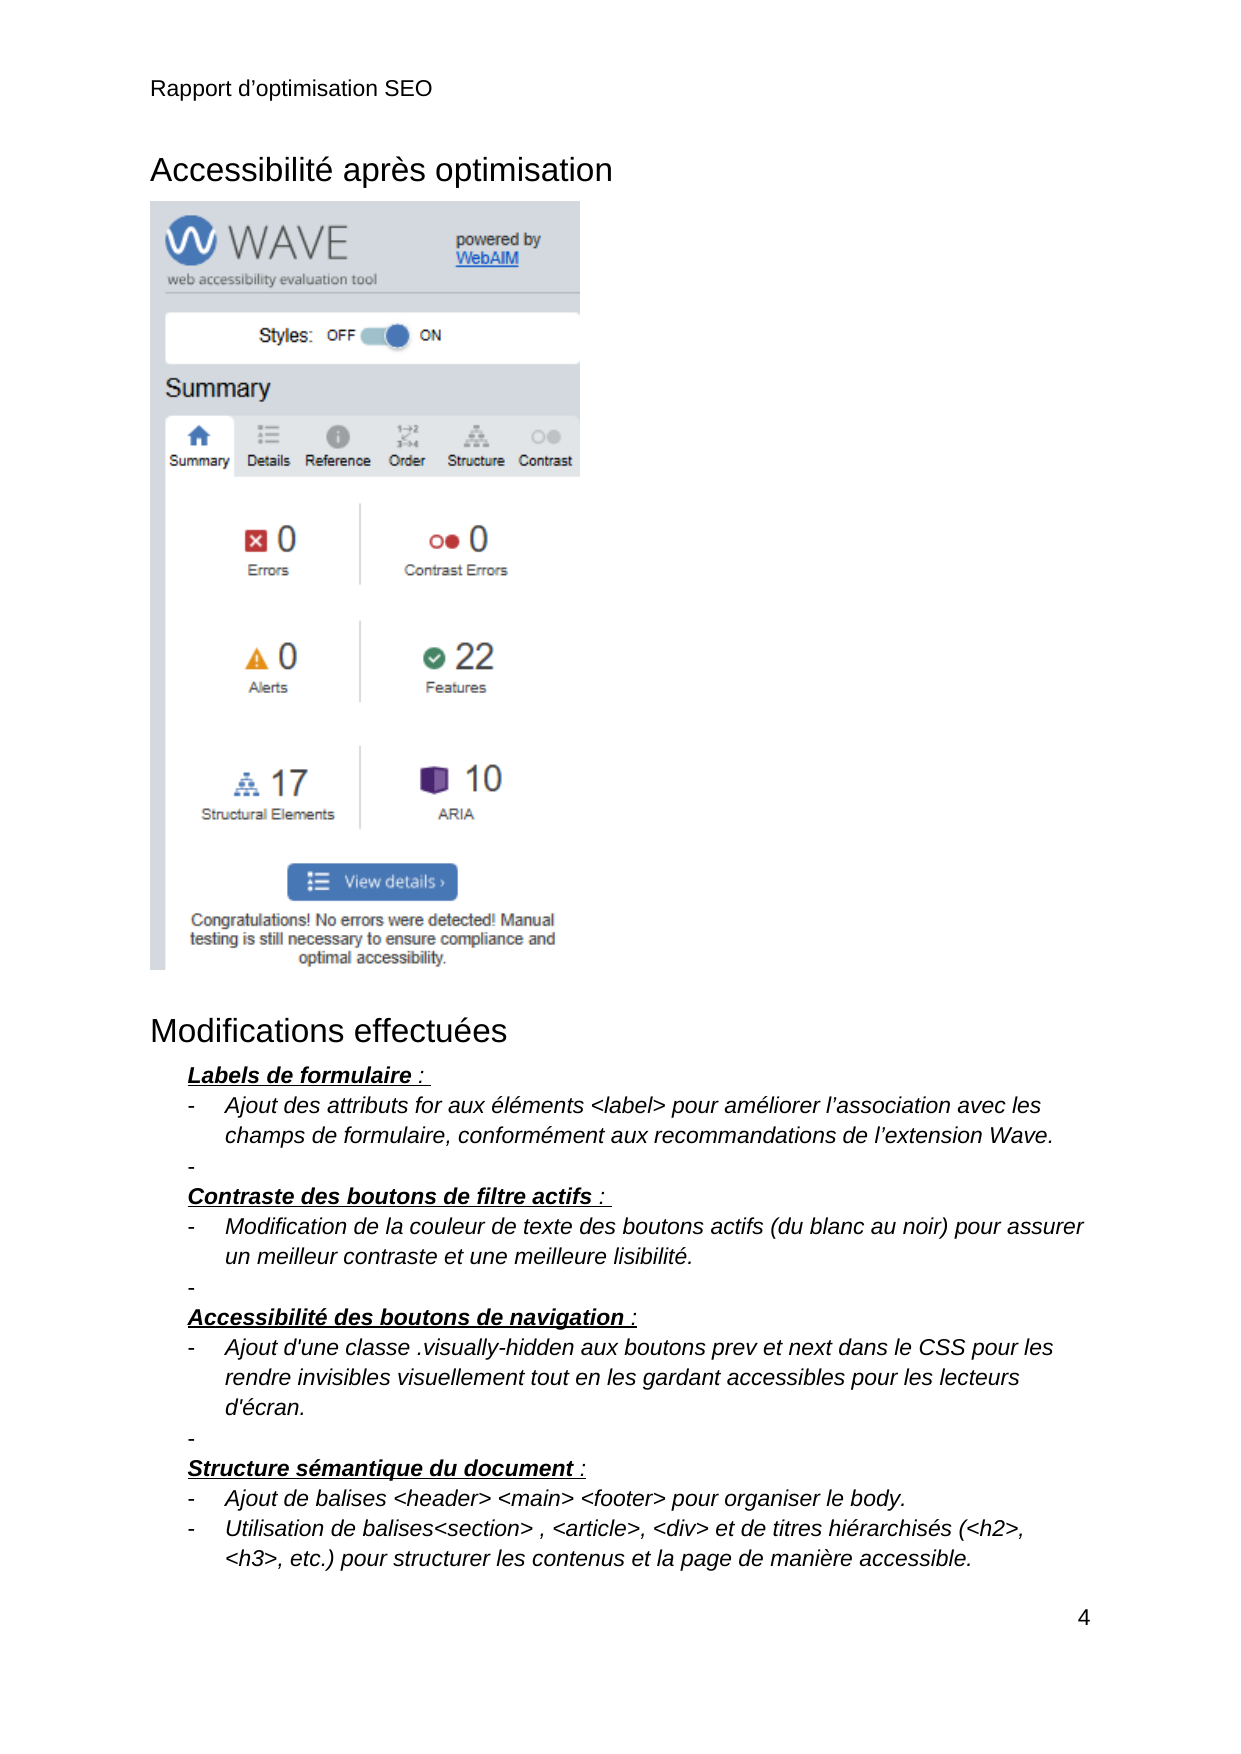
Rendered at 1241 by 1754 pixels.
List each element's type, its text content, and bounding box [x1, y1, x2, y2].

subtitle Accessibilité après optimisation [150, 150, 1090, 188]
list Ajout des attributs for aux éléments <label> pour améliorer l’association avec les champs de formulaire, conformément aux recommandations de l’extension Wave. [187, 1092, 1090, 1149]
list Modification de la couleur de texte des boutons actifs (du blanc au noir) pour assurer un meilleur contraste et une meilleure lisibilité. [187, 1213, 1090, 1270]
list Ajout de balises <header> <main> <footer> pour organiser le body. [187, 1485, 1090, 1511]
subtitle Modifications effectuées [150, 1011, 1090, 1049]
text Accessibilité des boutons de navigation : [187, 1304, 1090, 1330]
list Utilisation de balises<section> , <article>, <div> et de titres hiérarchisés (<h2>, <h3>, etc.) pour structurer les contenus et la page de manière accessible. [187, 1515, 1090, 1572]
text Structure sémantique du document : [187, 1455, 1090, 1481]
list Ajout d'une classe .visually-hidden aux boutons prev et next dans le CSS pour les rendre invisibles visuellement tout en les gardant accessibles pour les lecteurs d'écran. [187, 1334, 1090, 1421]
text Contraste des boutons de filtre actifs : [187, 1183, 1090, 1209]
text Labels de formulaire : [187, 1062, 1090, 1088]
